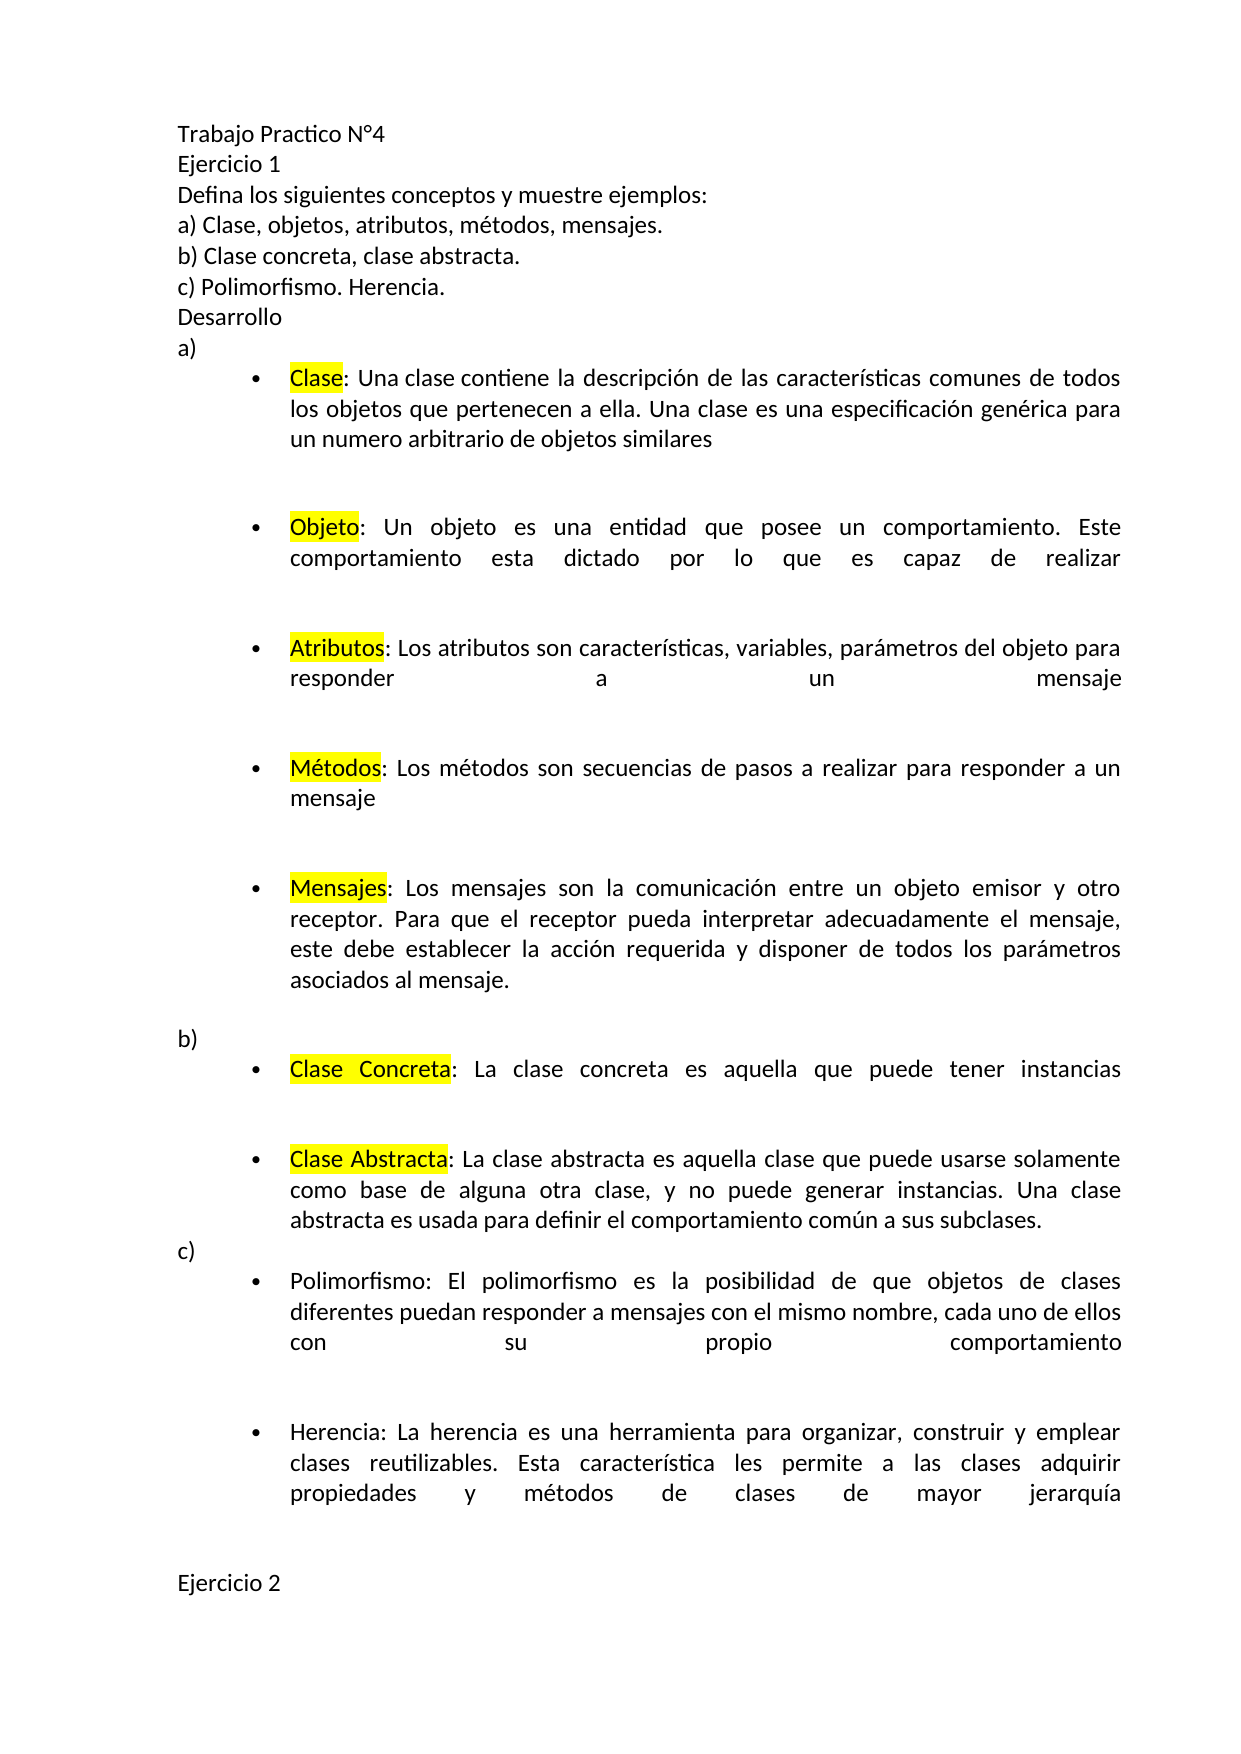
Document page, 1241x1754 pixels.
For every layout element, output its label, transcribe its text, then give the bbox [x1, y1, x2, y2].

text Defina los siguientes conceptos y muestre ejemplos: [118, 179, 1122, 210]
text c) Polimorfismo. Herencia. [118, 271, 1122, 301]
list Mensajes: Los mensajes son la comunicación entre un objeto emisor y otro receptor. Para que el receptor pueda interpretar adecuadamente el mensaje, este debe establecer la acción requerida y disponer de todos los parámetros asociados al mensaje. [252, 872, 1122, 994]
text Desarrollo [118, 301, 1122, 332]
text Trabajo Practico N°4 [118, 118, 1122, 149]
list Herencia: La herencia es una herramienta para organizar, construir y emplear clases reutilizables. Esta característica les permite a las clases adquirir propiedades y métodos de clases de mayor jerarquía [252, 1416, 1122, 1567]
text c) [118, 1235, 1122, 1266]
list Polimorfismo: El polimorfismo es la posibilidad de que objetos de clases diferentes puedan responder a mensajes con el mismo nombre, cada uno de ellos con su propio comportamiento [252, 1266, 1122, 1416]
text a) Clase, objetos, atributos, métodos, mensajes. [118, 210, 1122, 240]
text Ejercicio 1 [118, 149, 1122, 179]
list Objeto: Un objeto es una entidad que posee un comportamiento. Este comportamiento esta dictado por lo que es capaz de realizar [252, 511, 1122, 632]
text b) [118, 1023, 1122, 1054]
list Atributos: Los atributos son características, variables, parámetros del objeto para responder a un mensaje [252, 632, 1122, 752]
list Clase Abstracta: La clase abstracta es aquella clase que puede usarse solamente como base de alguna otra clase, y no puede generar instancias. Una clase abstracta es usada para definir el comportamiento común a sus subclases. [252, 1143, 1122, 1235]
text b) Clase concreta, clase abstracta. [118, 240, 1122, 271]
text Ejercicio 2 [118, 1567, 1122, 1598]
list Métodos: Los métodos son secuencias de pasos a realizar para responder a un mensaje [252, 752, 1122, 872]
text a) [118, 332, 1122, 362]
list Clase Concreta: La clase concreta es aquella que puede tener instancias [252, 1054, 1122, 1143]
list Clase: Una clase contiene la descripción de las características comunes de todos los objetos que pertenecen a ella. Una clase es una especificación genérica para un numero arbitrario de objetos similares [252, 362, 1122, 454]
